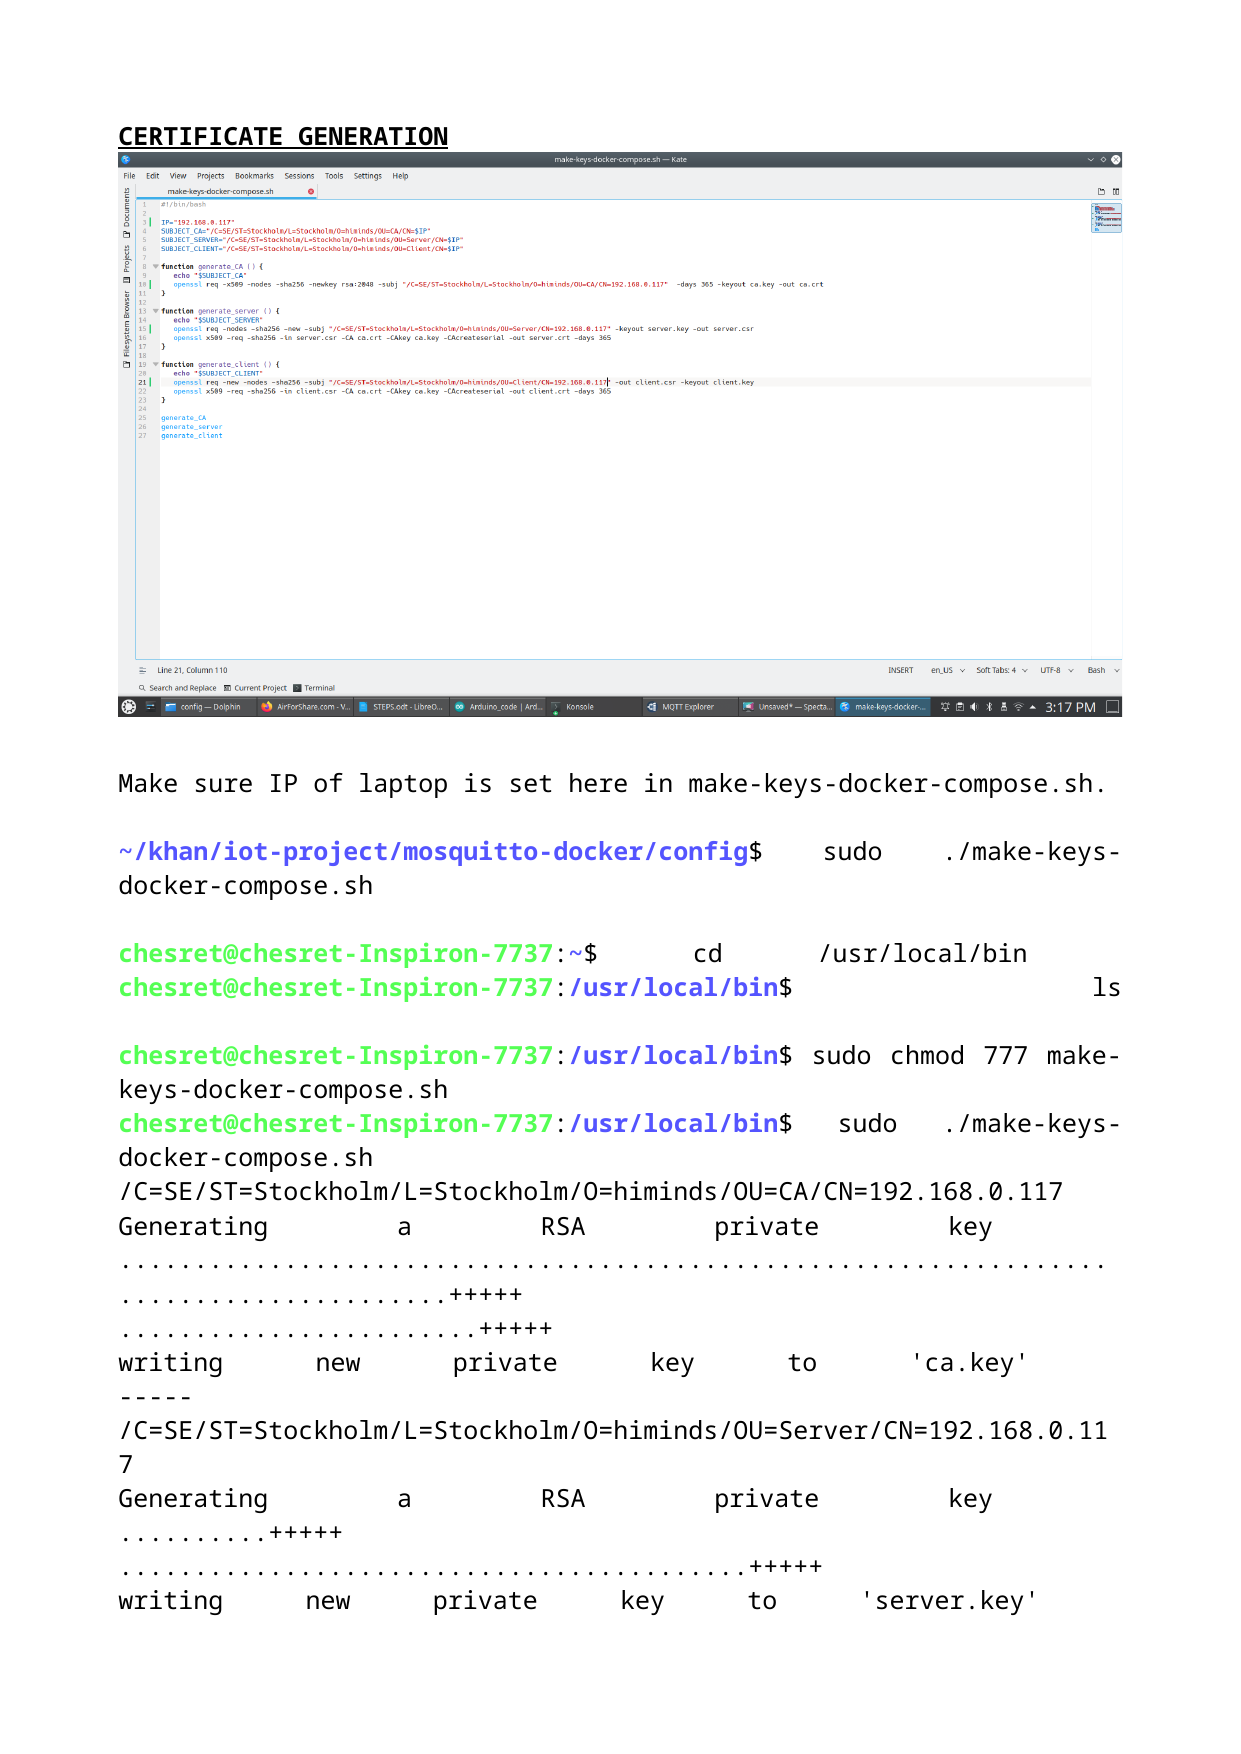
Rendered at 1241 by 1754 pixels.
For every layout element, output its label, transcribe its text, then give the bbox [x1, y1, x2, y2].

text CERTIFICATE GENERATION [118, 118, 1122, 152]
text ~/khan/iot-project/mosquitto-docker/config$ sudo ./make-keys-docker-compose.sh [118, 833, 1122, 936]
picture [118, 152, 1123, 717]
text Make sure IP of laptop is set here in make-keys-docker-compose.sh. [118, 765, 1122, 799]
text chesret@chesret-Inspiron-7737:~$ cd /usr/local/bin chesret@chesret-Inspiron-7737:/usr/local/bin$ ls chesret@chesret-Inspiron-7737:/usr/local/bin$ sudo chmod 777 make-keys-docker-compose.sh chesret@chesret-Inspiron-7737:/usr/local/bin$ sudo ./make-keys-docker-compose.sh /C=SE/ST=Stockholm/L=Stockholm/O=himinds/OU=CA/CN=192.168.0.117 Generating a RSA private key ........................................................................................+++++ ........................+++++ writing new private key to 'ca.key' ----- /C=SE/ST=Stockholm/L=Stockholm/O=himinds/OU=Server/CN=192.168.0.117 Generating a RSA private key ..........+++++ ..........................................+++++ writing new private key to 'server.key' [118, 936, 1122, 1617]
